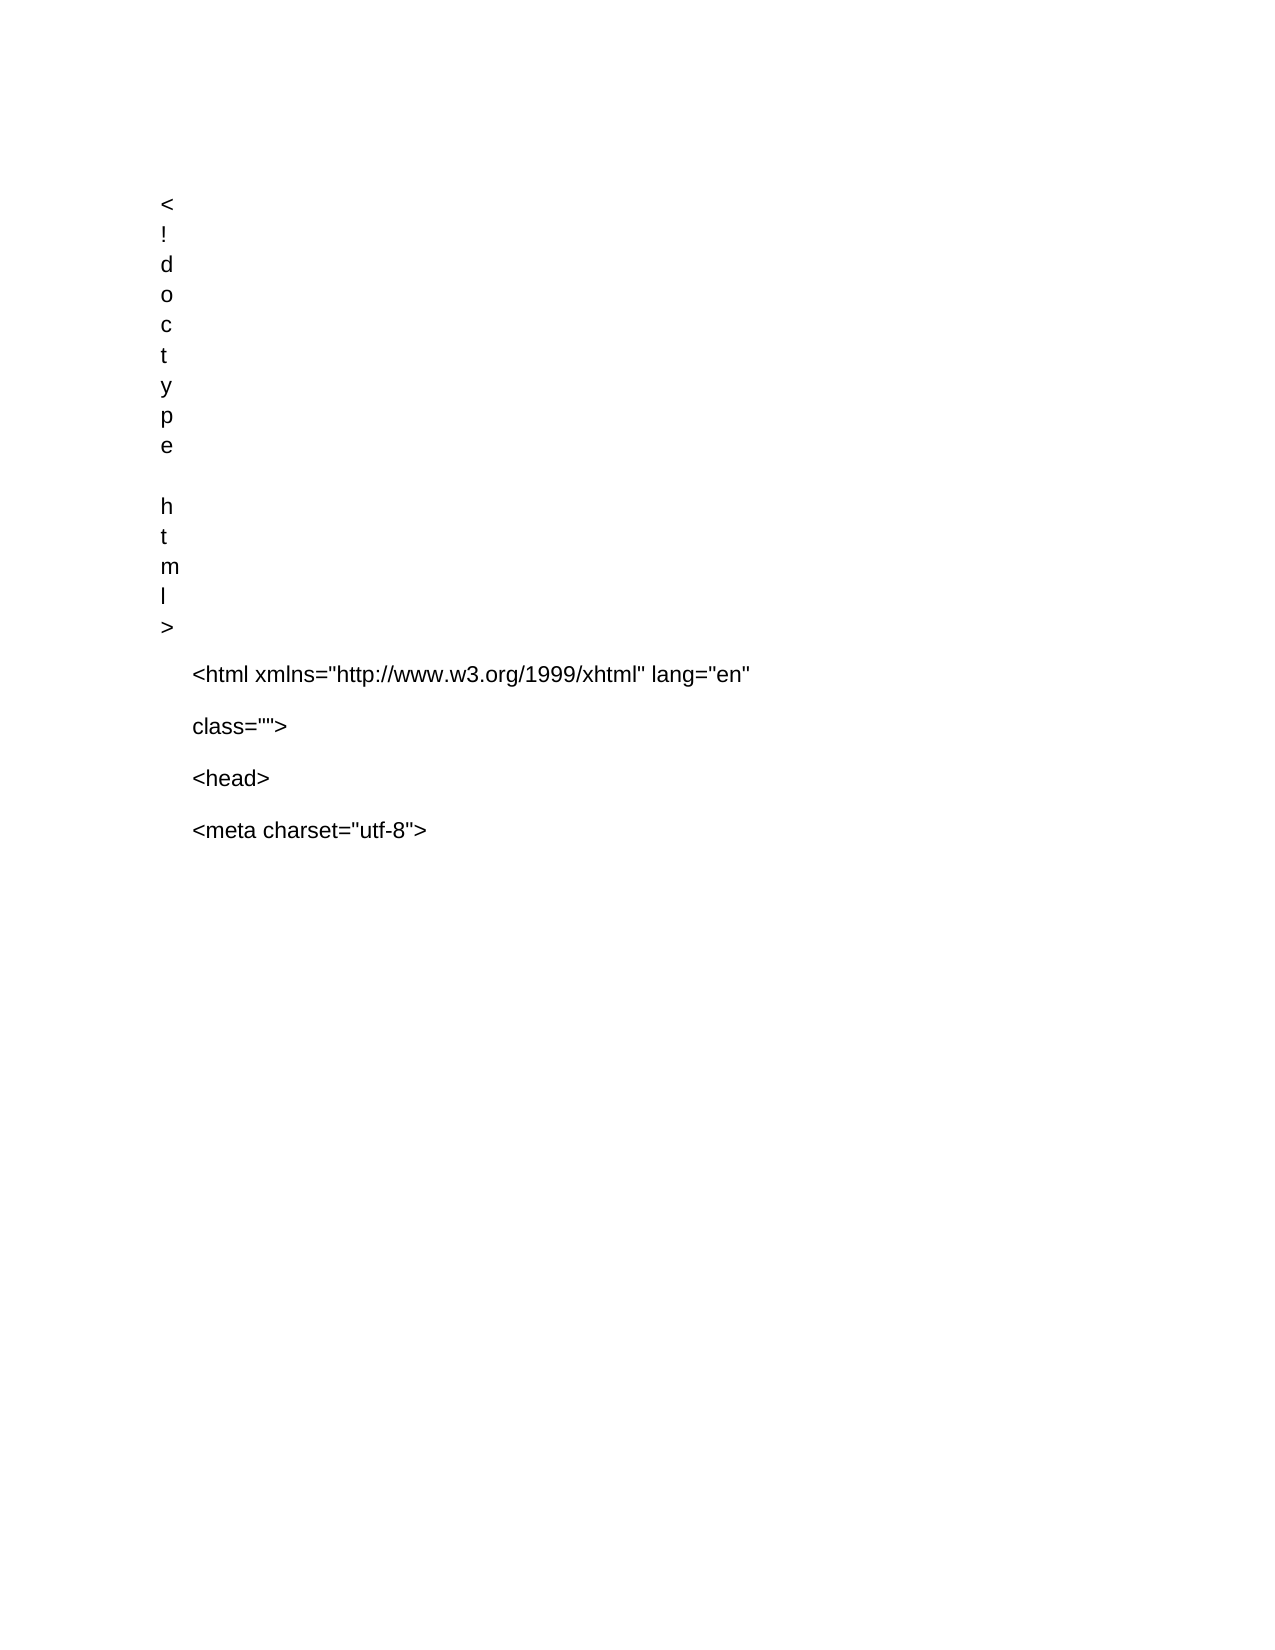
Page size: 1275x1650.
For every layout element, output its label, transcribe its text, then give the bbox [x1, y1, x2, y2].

table_cell [182, 1166, 1125, 1218]
table_cell [182, 1010, 1125, 1062]
table_cell <head> [182, 755, 1125, 807]
table_cell [150, 755, 182, 807]
table_cell [182, 1114, 1125, 1166]
table_cell <meta charset="utf-8"> [182, 807, 1125, 859]
table_cell [150, 1114, 182, 1166]
table_cell [150, 859, 182, 906]
table_cell [150, 1270, 182, 1322]
table_cell [150, 703, 182, 754]
table_cell [150, 807, 182, 859]
table_cell [150, 1062, 182, 1114]
table_cell [182, 1427, 1125, 1479]
table_cell [150, 1427, 182, 1479]
table_cell [182, 1375, 1125, 1427]
table_cell [150, 1010, 182, 1062]
table_cell [182, 859, 1125, 906]
table_cell [182, 906, 1125, 958]
table_cell [182, 958, 1125, 1010]
table_cell [150, 1375, 182, 1427]
table_cell [150, 1323, 182, 1374]
table_cell [150, 958, 182, 1010]
table_cell [150, 1218, 182, 1270]
table_cell [182, 1218, 1125, 1270]
table_cell [182, 1323, 1125, 1374]
table_cell [182, 1062, 1125, 1114]
table_header [182, 180, 1125, 650]
table_cell [150, 906, 182, 958]
table_cell [150, 1166, 182, 1218]
table_cell [182, 1270, 1125, 1322]
table_cell [150, 650, 182, 702]
table_header <!doctype html > [150, 180, 182, 650]
table_cell <html xmlns="http://www.w3.org/1999/xhtml" lang="en" [182, 650, 1125, 702]
table_cell class=""> [182, 703, 1125, 754]
